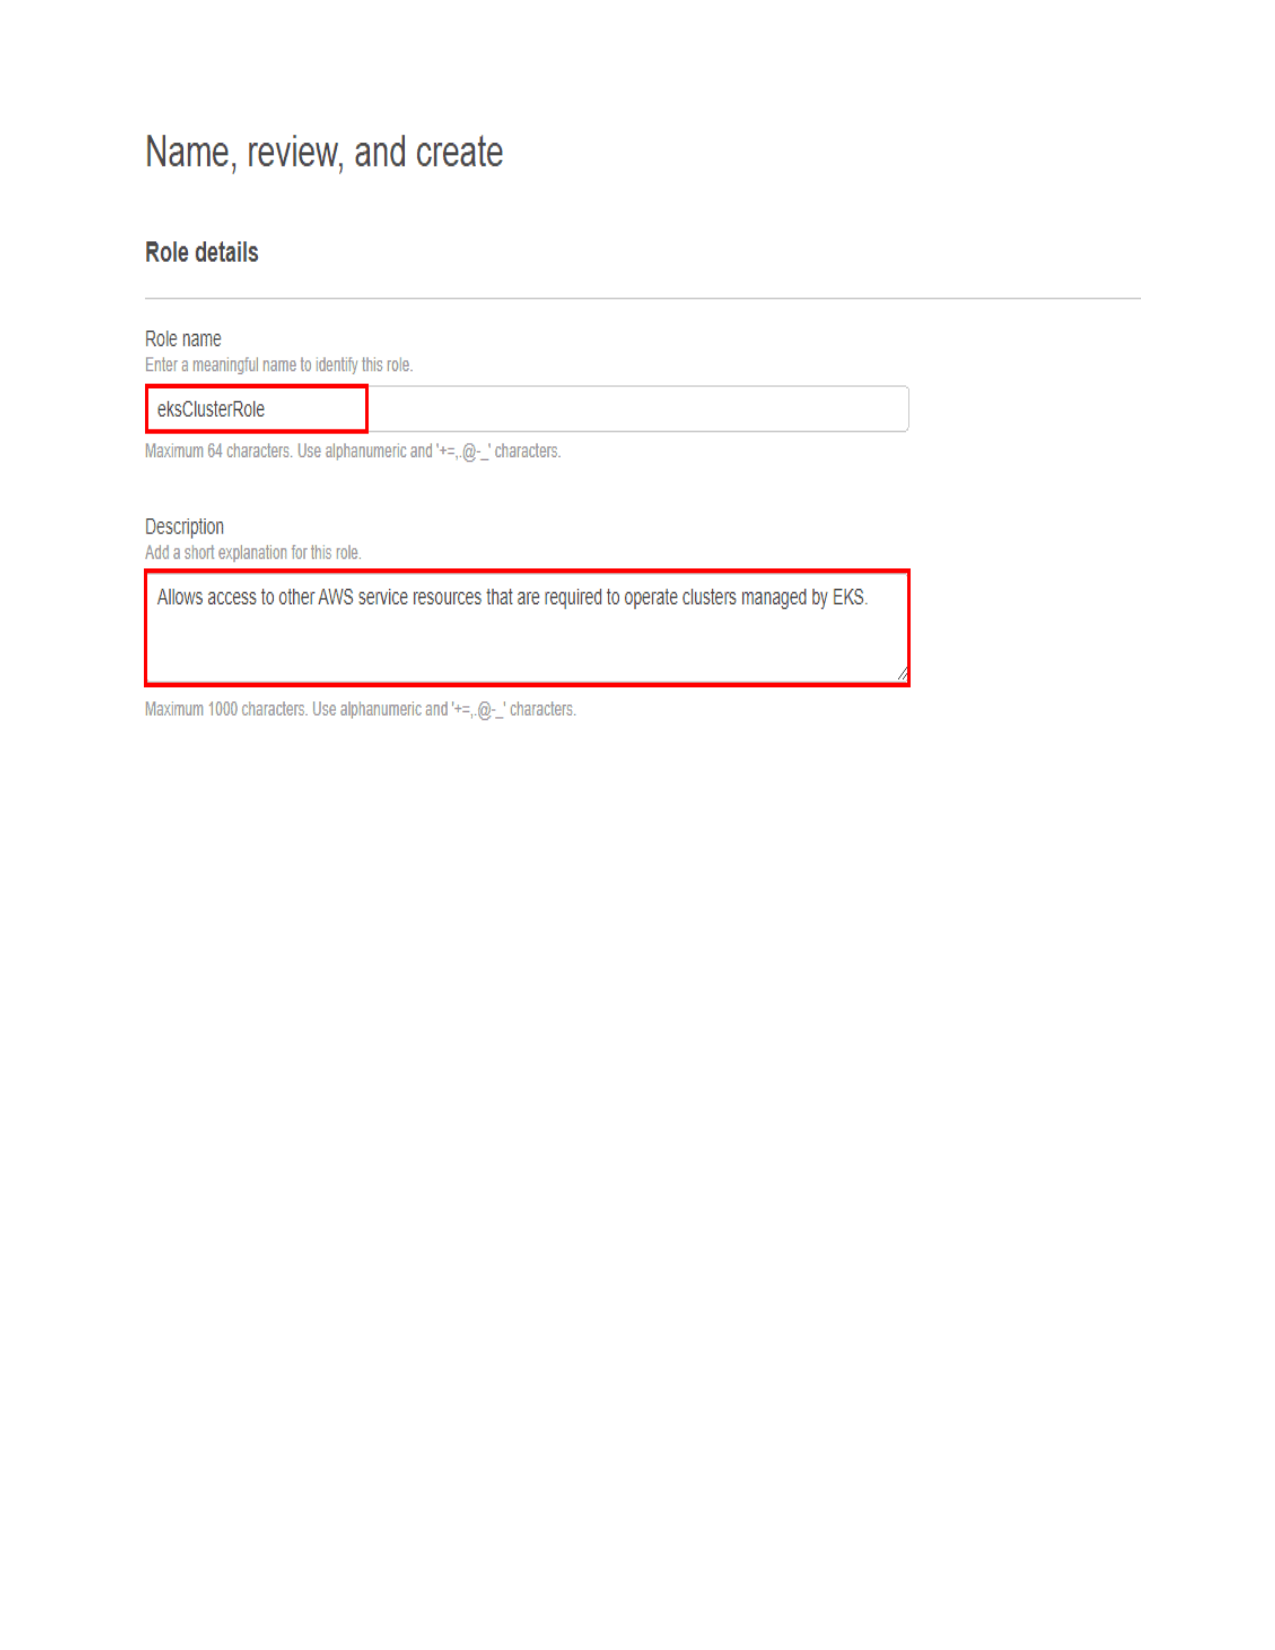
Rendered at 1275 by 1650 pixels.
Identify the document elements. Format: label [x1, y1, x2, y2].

picture [118, 118, 1141, 769]
